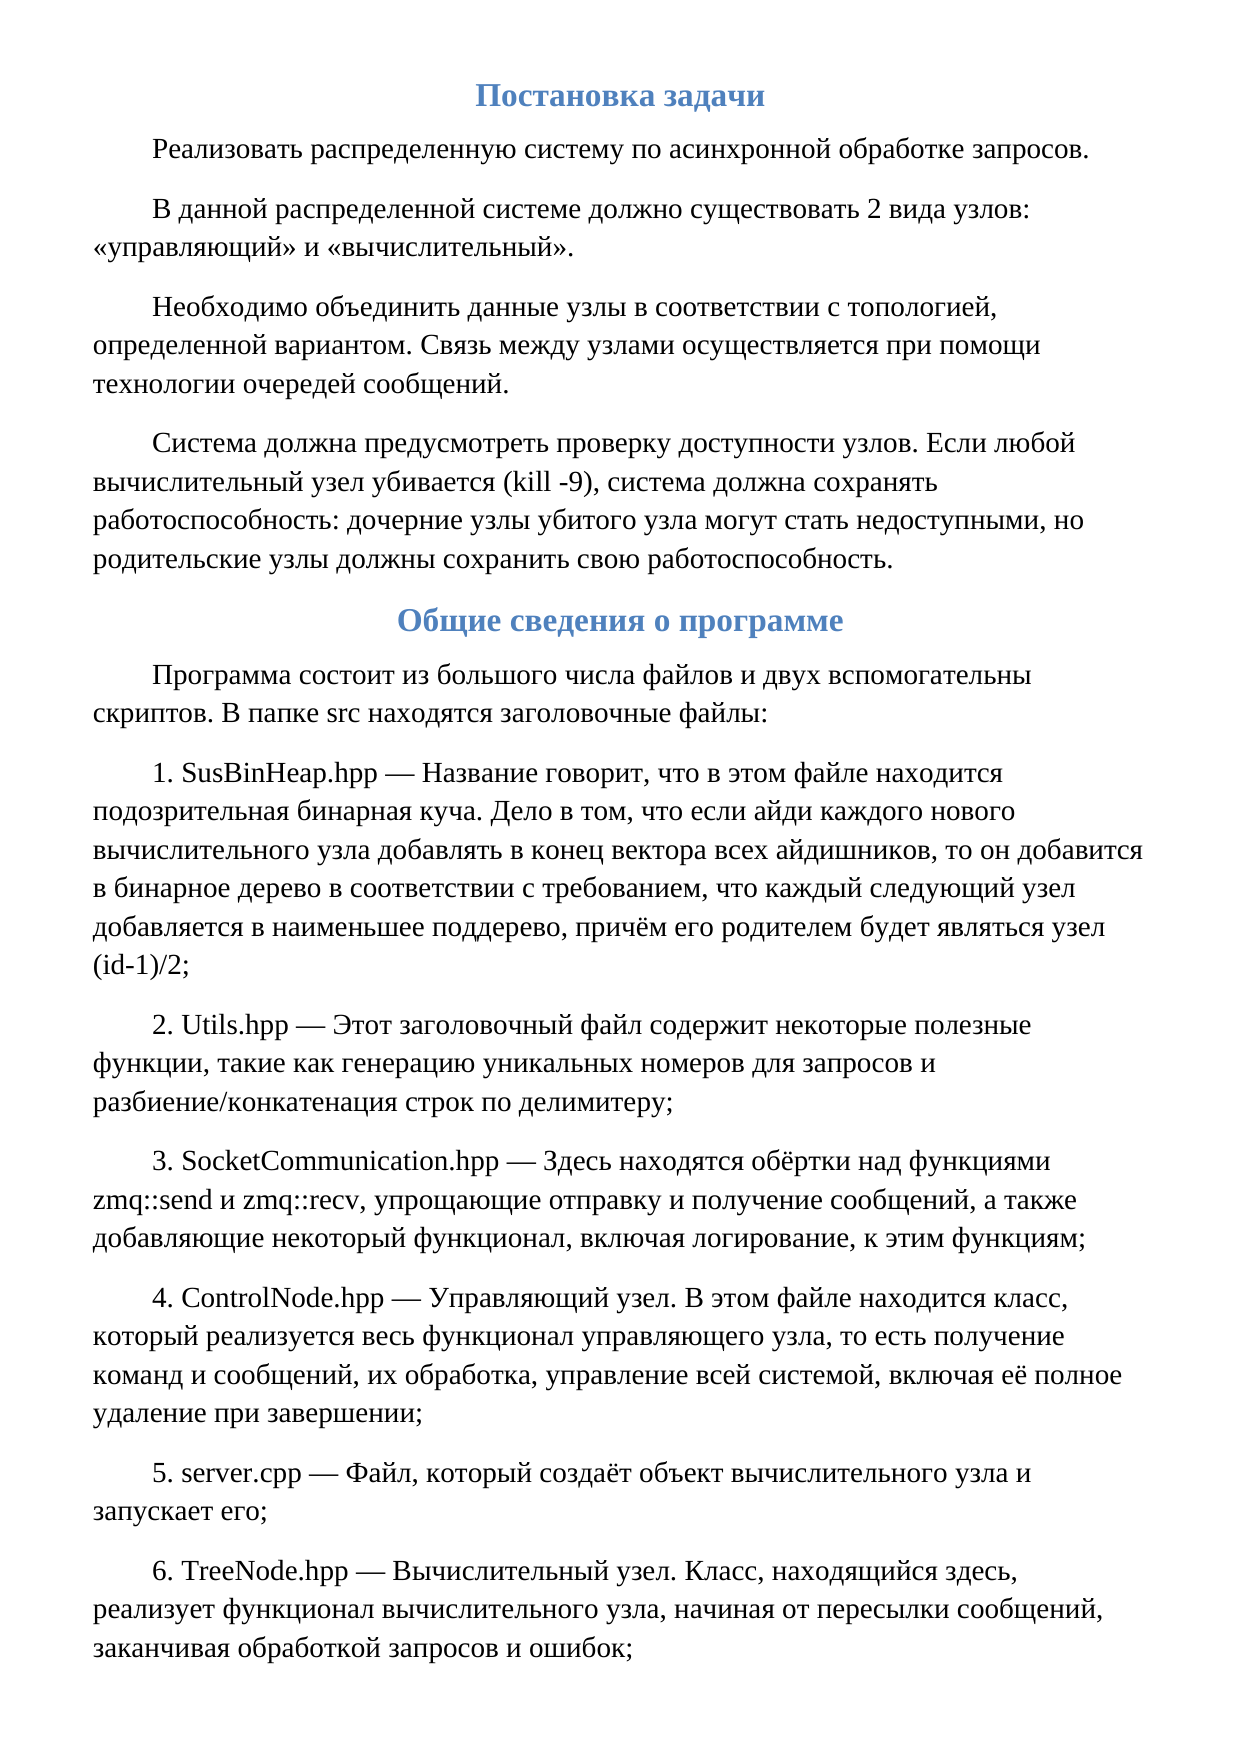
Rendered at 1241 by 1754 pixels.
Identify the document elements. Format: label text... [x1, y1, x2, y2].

text Система должна предусмотреть проверку доступности узлов. Если любой вычислительный узел убивается (kill -9), система должна сохранять работоспособность: дочерние узлы убитого узла могут стать недоступными, но родительские узлы должны сохранить свою работоспособность. [93, 425, 1147, 574]
text Реализовать распределенную систему по асинхронной обработке запросов. [93, 132, 1147, 165]
text 5. server.cpp — Файл, который создаёт объект вычислительного узла и запускает его; [93, 1455, 1147, 1527]
subtitle Постановка задачи [93, 75, 1147, 113]
text 3. SocketCommunication.hpp — Здесь находятся обёртки над функциями zmq::send и zmq::recv, упрощающие отправку и получение сообщений, а также добавляющие некоторый функционал, включая логирование, к этим функциям; [93, 1143, 1147, 1254]
text Необходимо объединить данные узлы в соответствии с топологией, определенной вариантом. Связь между узлами осуществляется при помощи технологии очередей сообщений. [93, 289, 1147, 399]
subtitle Общие сведения о программе [93, 600, 1147, 639]
text 4. ControlNode.hpp — Управляющий узел. В этом файле находится класс, который реализуется весь функционал управляющего узла, то есть получение команд и сообщений, их обработка, управление всей системой, включая её полное удаление при завершении; [93, 1280, 1147, 1429]
text 6. TreeNode.hpp — Вычислительный узел. Класс, находящийся здесь, реализует функционал вычислительного узла, начиная от пересылки сообщений, заканчивая обработкой запросов и ошибок; [93, 1553, 1147, 1663]
text В данной распределенной системе должно существовать 2 вида узлов: «управляющий» и «вычислительный». [93, 191, 1147, 263]
text Программа состоит из большого числа файлов и двух вспомогательны скриптов. В папке src находятся заголовочные файлы: [93, 657, 1147, 729]
text 1. SusBinHeap.hpp — Название говорит, что в этом файле находится подозрительная бинарная куча. Дело в том, что если айди каждого нового вычислительного узла добавлять в конец вектора всех айдишников, то он добавится в бинарное дерево в соответствии с требованием, что каждый следующий узел добавляется в наименьшее поддерево, причём его родителем будет являться узел (id-1)/2; [93, 755, 1147, 981]
text 2. Utils.hpp — Этот заголовочный файл содержит некоторые полезные функции, такие как генерацию уникальных номеров для запросов и разбиение/конкатенация строк по делимитеру; [93, 1007, 1147, 1117]
